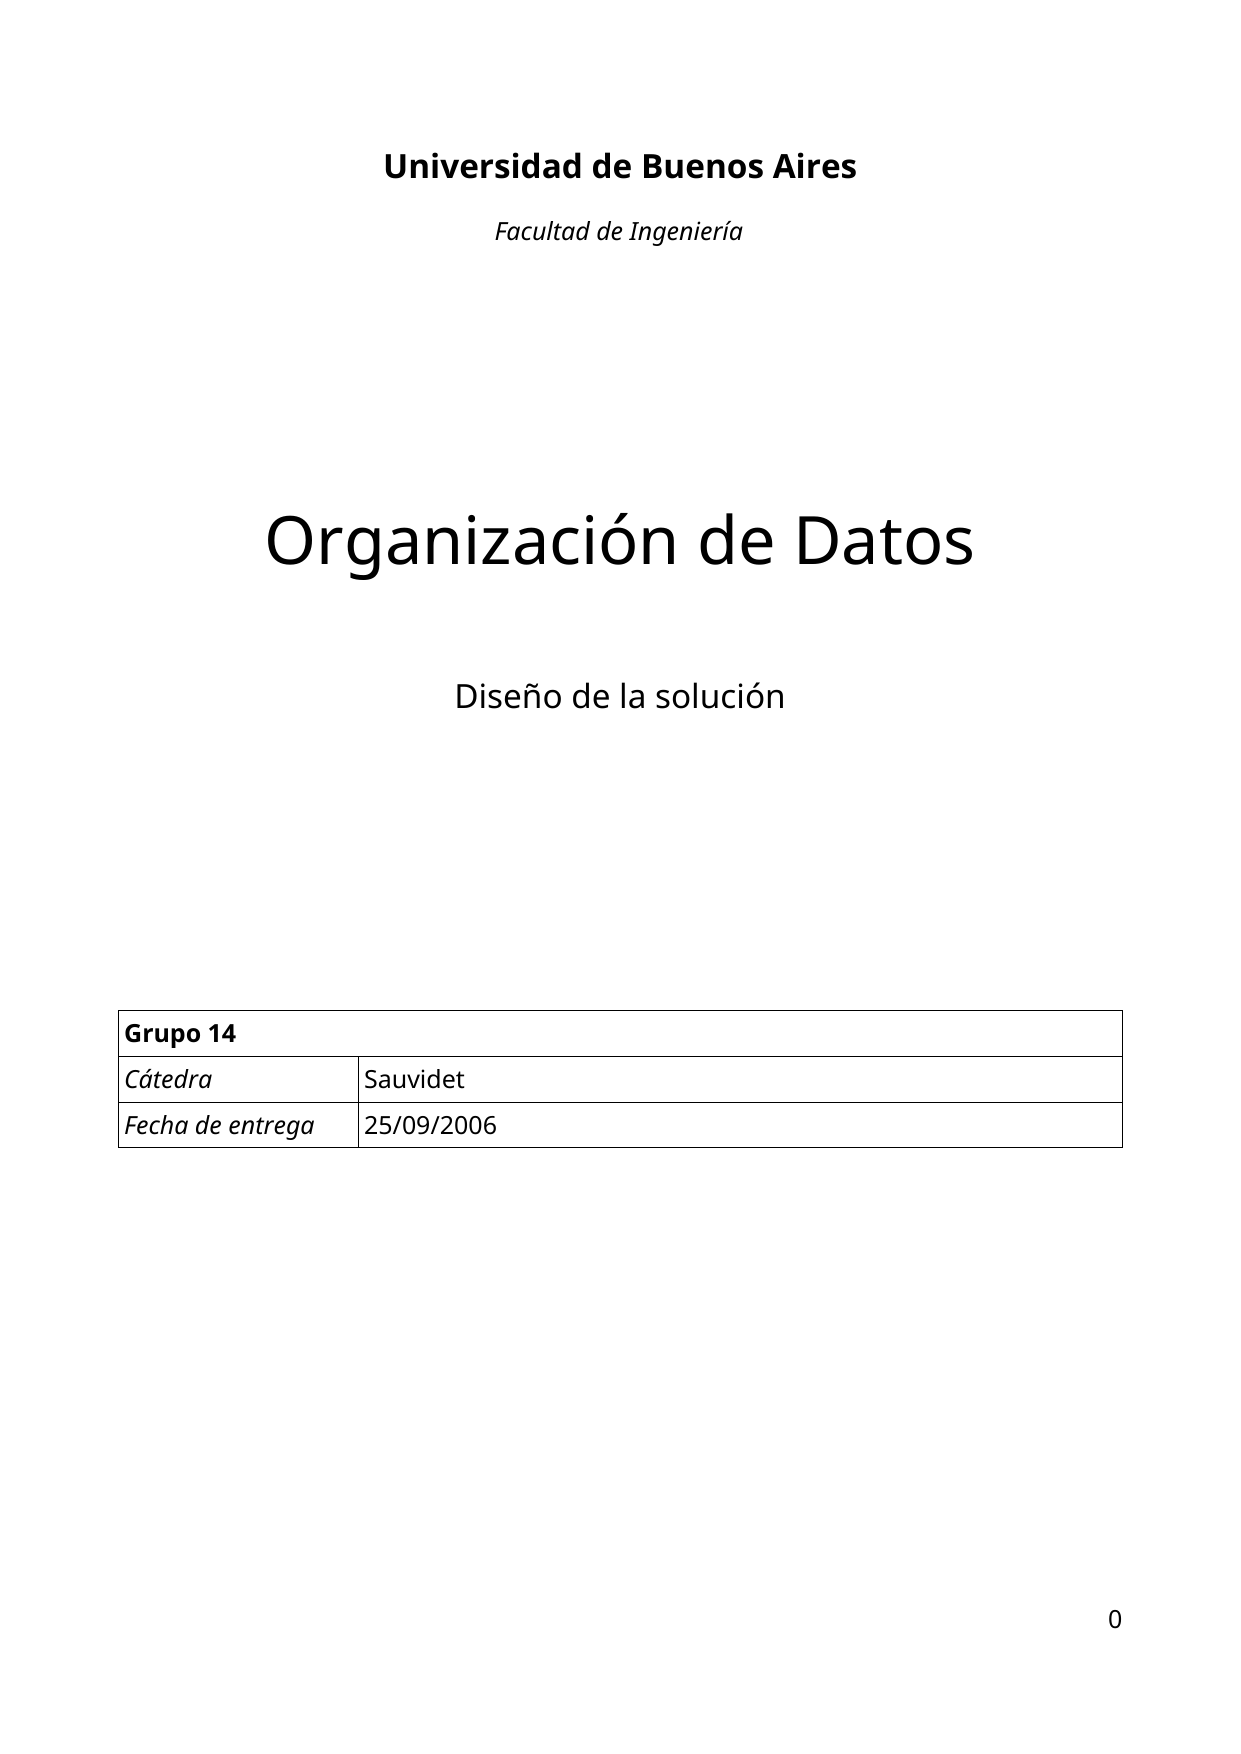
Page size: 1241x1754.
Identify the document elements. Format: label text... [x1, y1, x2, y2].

table_cell Cátedra [119, 1057, 358, 1102]
text Diseño de la solución [118, 673, 1122, 719]
text Facultad de Ingeniería [118, 213, 1122, 248]
subtitle Universidad de Buenos Aires [118, 143, 1122, 188]
table_cell Fecha de entrega [119, 1103, 358, 1147]
table_cell 25/09/2006 [359, 1103, 1122, 1147]
text Organización de Datos [118, 493, 1122, 584]
table_header Grupo 14 [119, 1011, 1122, 1056]
table_cell Sauvidet [359, 1057, 1122, 1102]
